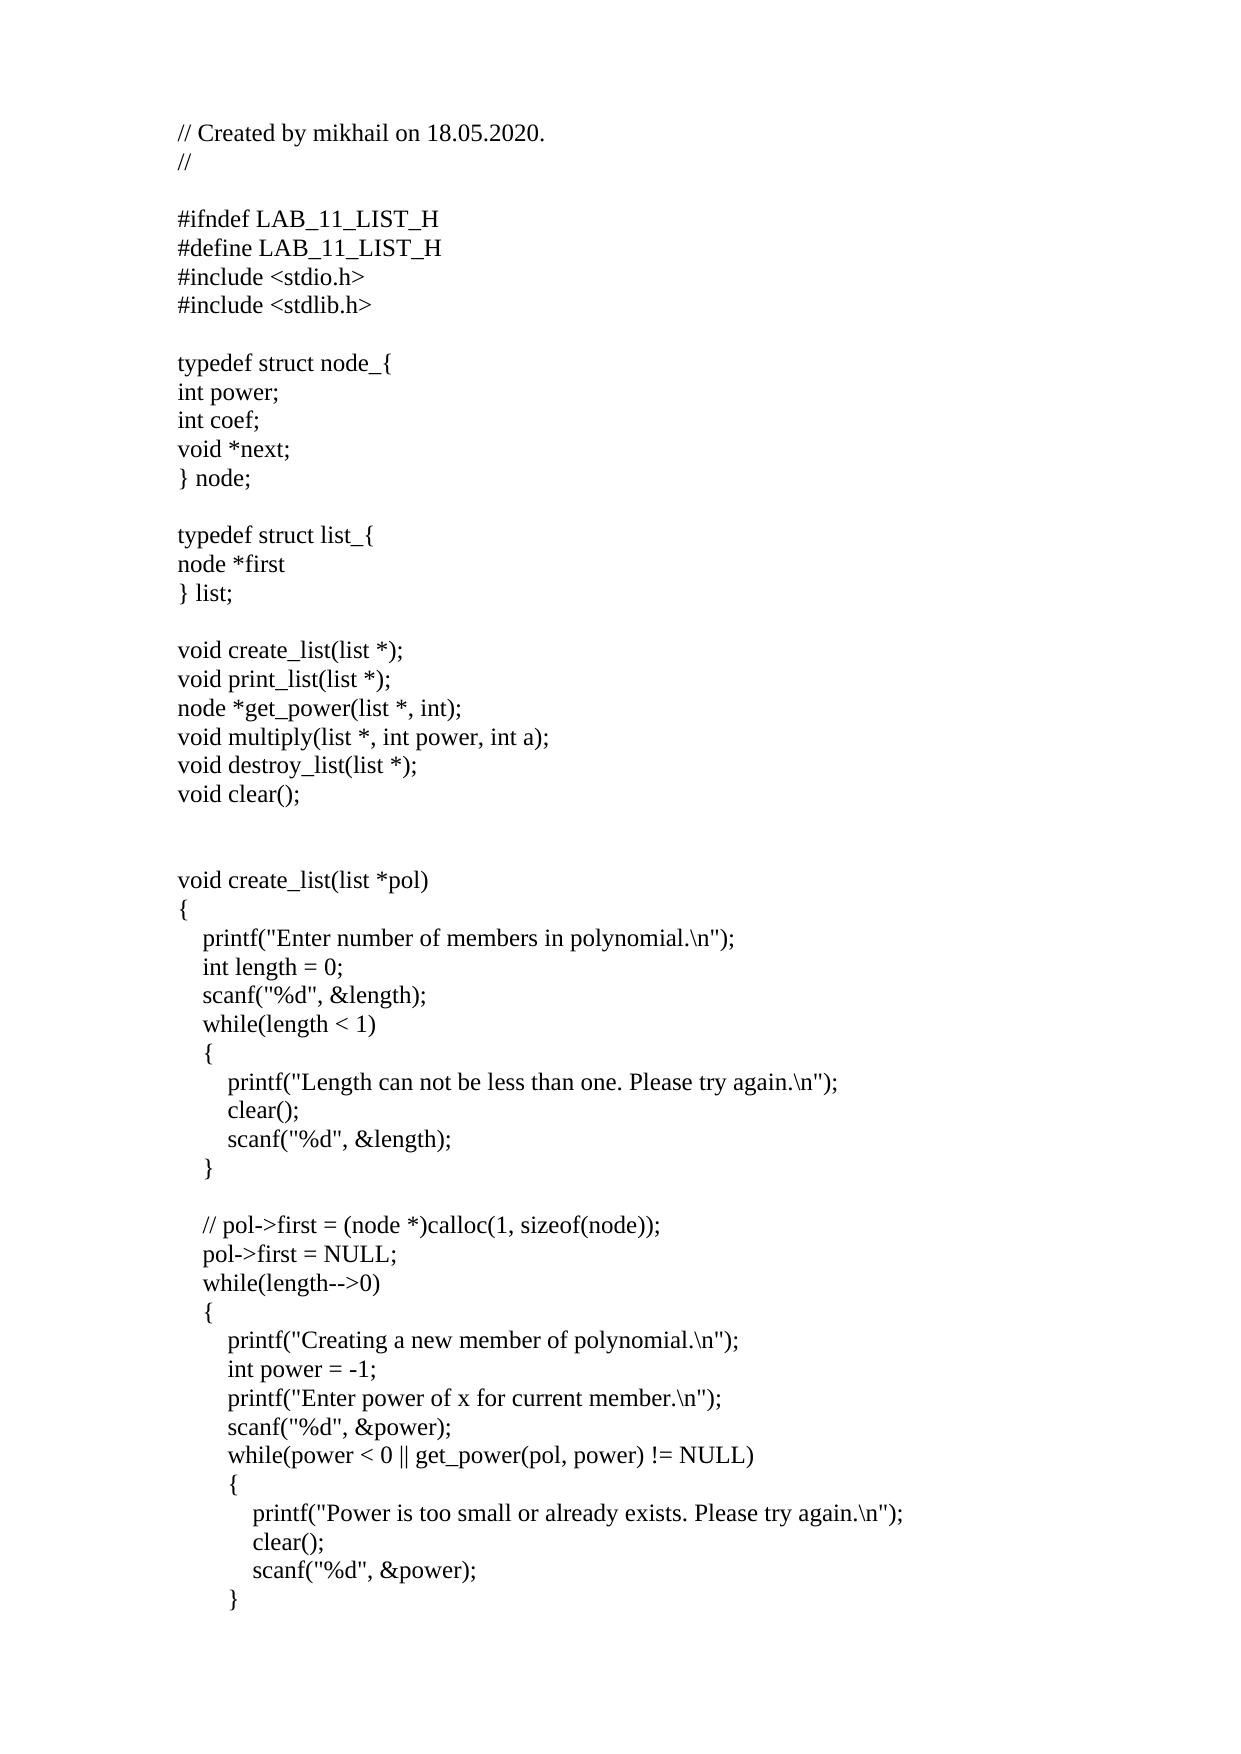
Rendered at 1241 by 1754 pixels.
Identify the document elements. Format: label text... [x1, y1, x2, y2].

text typedef struct list_{ [177, 521, 1152, 549]
text // pol->first = (node *)calloc(1, sizeof(node)); [177, 1211, 1152, 1239]
text printf("Creating a new member of polynomial.\n"); [177, 1326, 1152, 1354]
text #ifndef LAB_11_LIST_H [177, 204, 1152, 233]
text int length = 0; [177, 952, 1152, 981]
text printf("Length can not be less than one. Please try again.\n"); [177, 1067, 1152, 1096]
text printf("Power is too small or already exists. Please try again.\n"); [177, 1498, 1152, 1527]
text #include <stdlib.h> [177, 291, 1152, 319]
text void clear(); [177, 779, 1152, 808]
text // [177, 147, 1152, 176]
text #define LAB_11_LIST_H [177, 233, 1152, 262]
text } [177, 1584, 1152, 1613]
text void destroy_list(list *); [177, 751, 1152, 779]
text int power = -1; [177, 1354, 1152, 1383]
text scanf("%d", &power); [177, 1556, 1152, 1584]
text node *first [177, 549, 1152, 578]
text // Created by mikhail on 18.05.2020. [177, 118, 1152, 147]
text pol->first = NULL; [177, 1239, 1152, 1268]
text } [177, 1153, 1152, 1182]
text } node; [177, 463, 1152, 492]
text void print_list(list *); [177, 664, 1152, 693]
text typedef struct node_{ [177, 348, 1152, 377]
text while(length < 1) [177, 1009, 1152, 1038]
text int power; [177, 377, 1152, 406]
text #include <stdio.h> [177, 262, 1152, 291]
text { [177, 1469, 1152, 1498]
text void create_list(list *); [177, 636, 1152, 664]
text scanf("%d", &length); [177, 1124, 1152, 1153]
text scanf("%d", &power); [177, 1412, 1152, 1441]
text { [177, 1297, 1152, 1326]
text void create_list(list *pol) [177, 866, 1152, 894]
text { [177, 1038, 1152, 1067]
text clear(); [177, 1527, 1152, 1556]
text node *get_power(list *, int); [177, 693, 1152, 722]
text { [177, 894, 1152, 923]
text while(length-->0) [177, 1268, 1152, 1297]
text while(power < 0 || get_power(pol, power) != NULL) [177, 1441, 1152, 1469]
text printf("Enter power of x for current member.\n"); [177, 1383, 1152, 1412]
text } list; [177, 578, 1152, 607]
text scanf("%d", &length); [177, 981, 1152, 1009]
text int coef; [177, 406, 1152, 434]
text printf("Enter number of members in polynomial.\n"); [177, 923, 1152, 952]
text void multiply(list *, int power, int a); [177, 722, 1152, 751]
text clear(); [177, 1096, 1152, 1124]
text void *next; [177, 434, 1152, 463]
